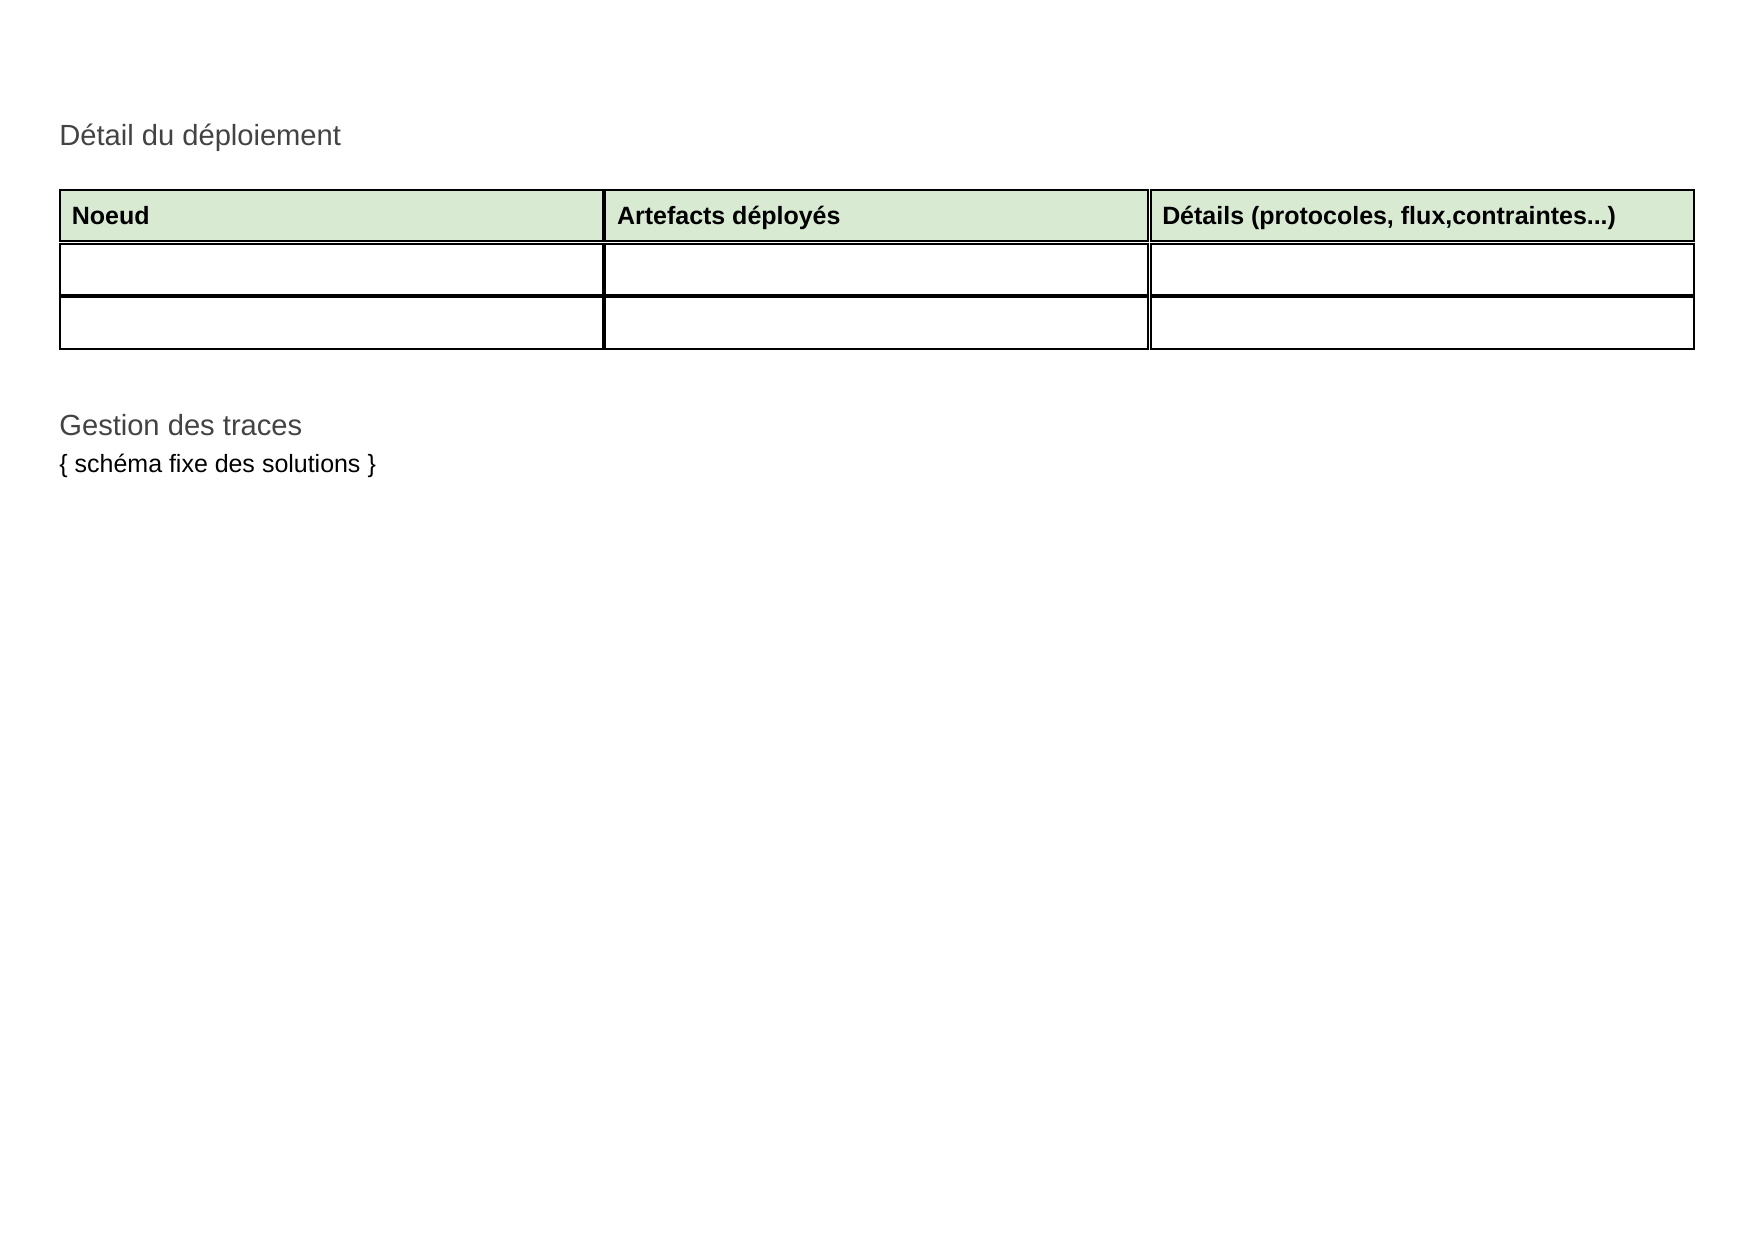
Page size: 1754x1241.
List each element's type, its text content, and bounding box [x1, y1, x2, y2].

table_cell [1152, 298, 1693, 348]
table_cell [606, 245, 1147, 294]
table_cell [606, 298, 1147, 348]
table_cell [61, 298, 602, 348]
subtitle Gestion des traces [59, 407, 1695, 441]
table_header Détails (protocoles, flux,contraintes...) [1152, 191, 1693, 240]
table_header Artefacts déployés [606, 191, 1147, 240]
table_cell [61, 245, 602, 294]
subtitle Détail du déploiement [59, 118, 1695, 152]
text { schéma fixe des solutions } [59, 449, 1695, 478]
table_header Noeud [61, 191, 602, 240]
table_cell [1152, 245, 1693, 294]
